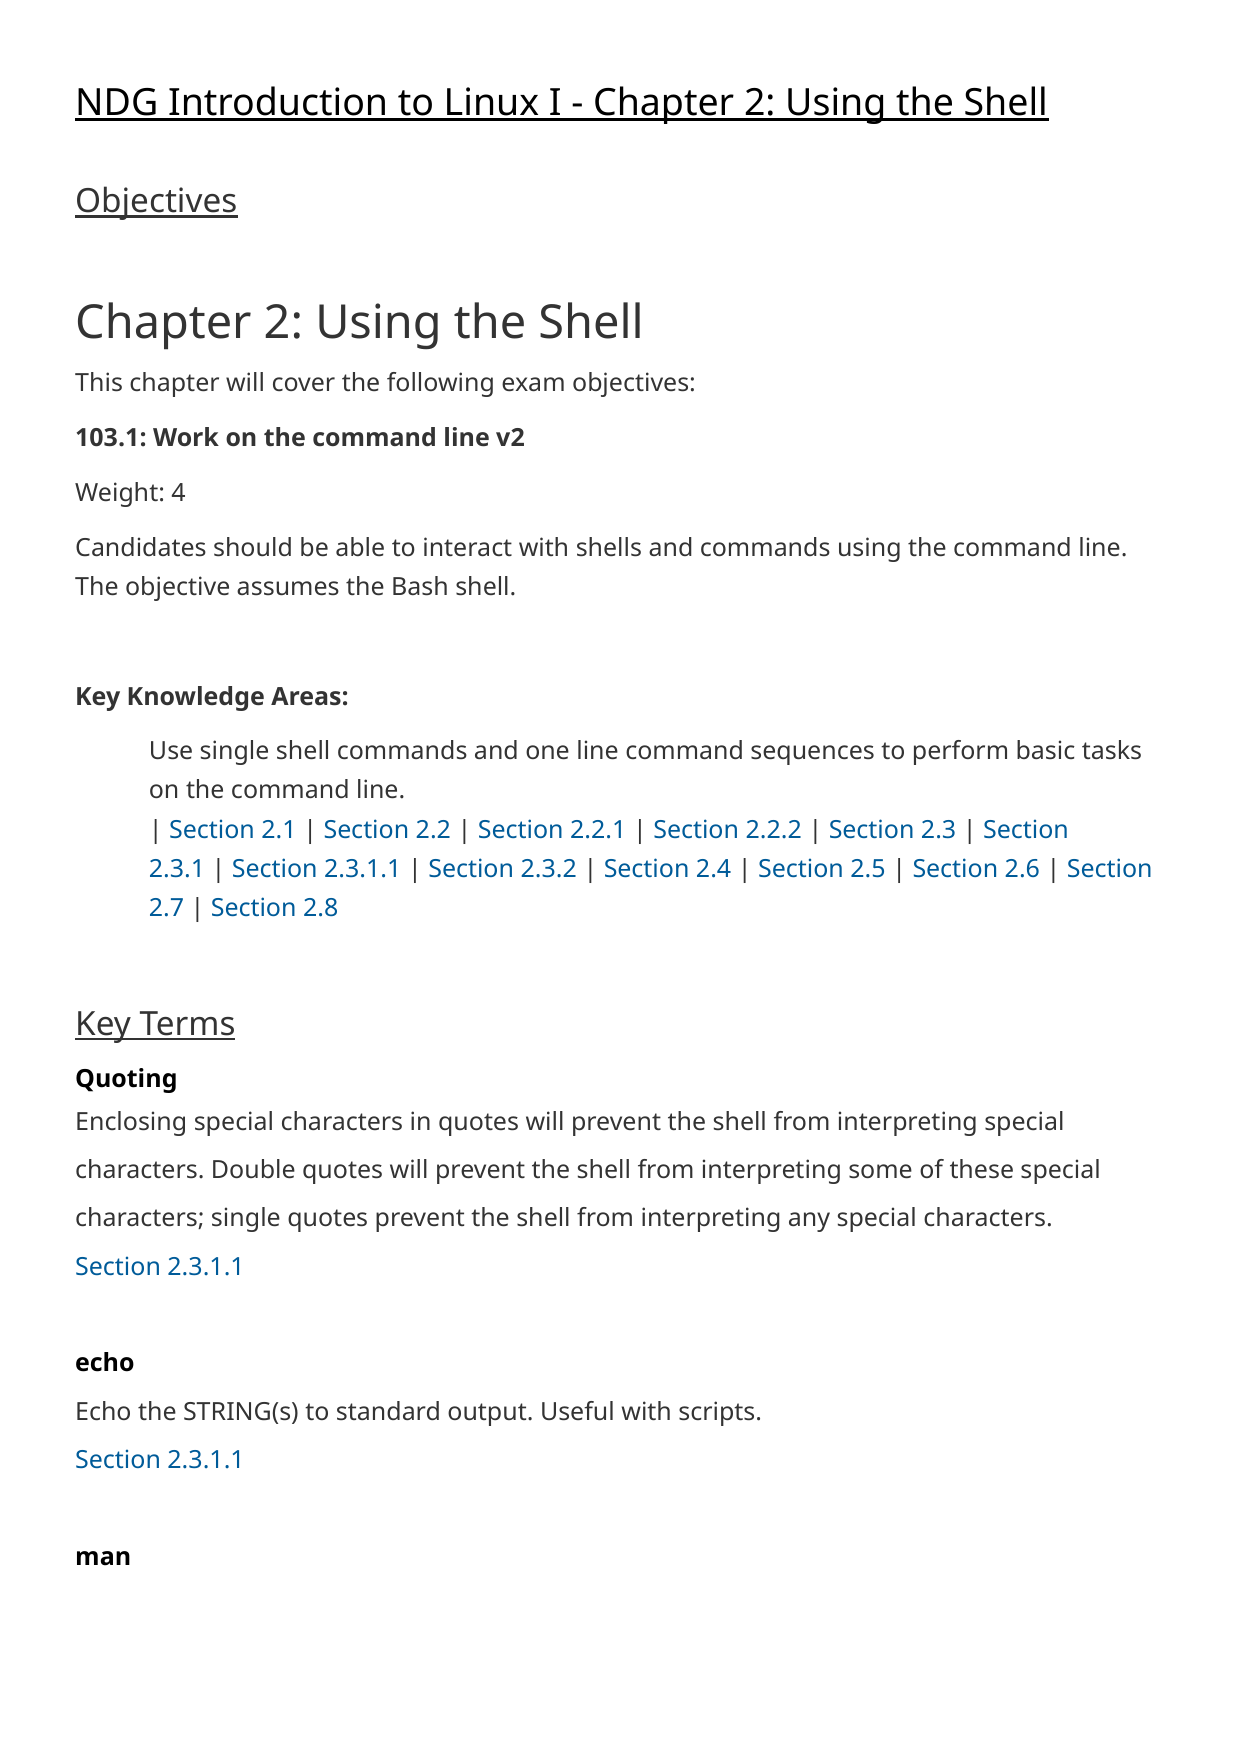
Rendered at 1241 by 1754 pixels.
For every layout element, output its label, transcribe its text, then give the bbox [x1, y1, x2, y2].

list Use single shell commands and one line command sequences to perform basic tasks on the command line. | Section 2.1 | Section 2.2 | Section 2.2.1 | Section 2.2.2 | Section 2.3 | Section 2.3.1 | Section 2.3.1.1 | Section 2.3.2 | Section 2.4 | Section 2.5 | Section 2.6 | Section 2.7 | Section 2.8 [75, 733, 1165, 924]
text Weight: 4 [75, 475, 1165, 509]
text This chapter will cover the following exam objectives: [75, 365, 1165, 399]
list Enclosing special characters in quotes will prevent the shell from interpreting special characters. Double quotes will prevent the shell from interpreting some of these special characters; single quotes prevent the shell from interpreting any special characters. Section 2.3.1.1 [75, 1103, 1165, 1282]
list Echo the STRING(s) to standard output. Useful with scripts. Section 2.3.1.1 [75, 1393, 1165, 1476]
text 103.1: Work on the command line v2 [75, 420, 1165, 454]
subtitle man [75, 1538, 1165, 1572]
text Objectives [75, 177, 1165, 222]
text Candidates should be able to interact with shells and commands using the command line. The objective assumes the Bash shell. [75, 529, 1165, 603]
text Key Terms [75, 999, 1165, 1045]
text Key Knowledge Areas: [75, 678, 1165, 712]
subtitle echo [75, 1345, 1165, 1379]
text NDG Introduction to Linux I - Chapter 2: Using the Shell [75, 75, 1165, 126]
subtitle Chapter 2: Using the Shell [75, 289, 1165, 353]
subtitle Quoting [75, 1060, 1165, 1094]
